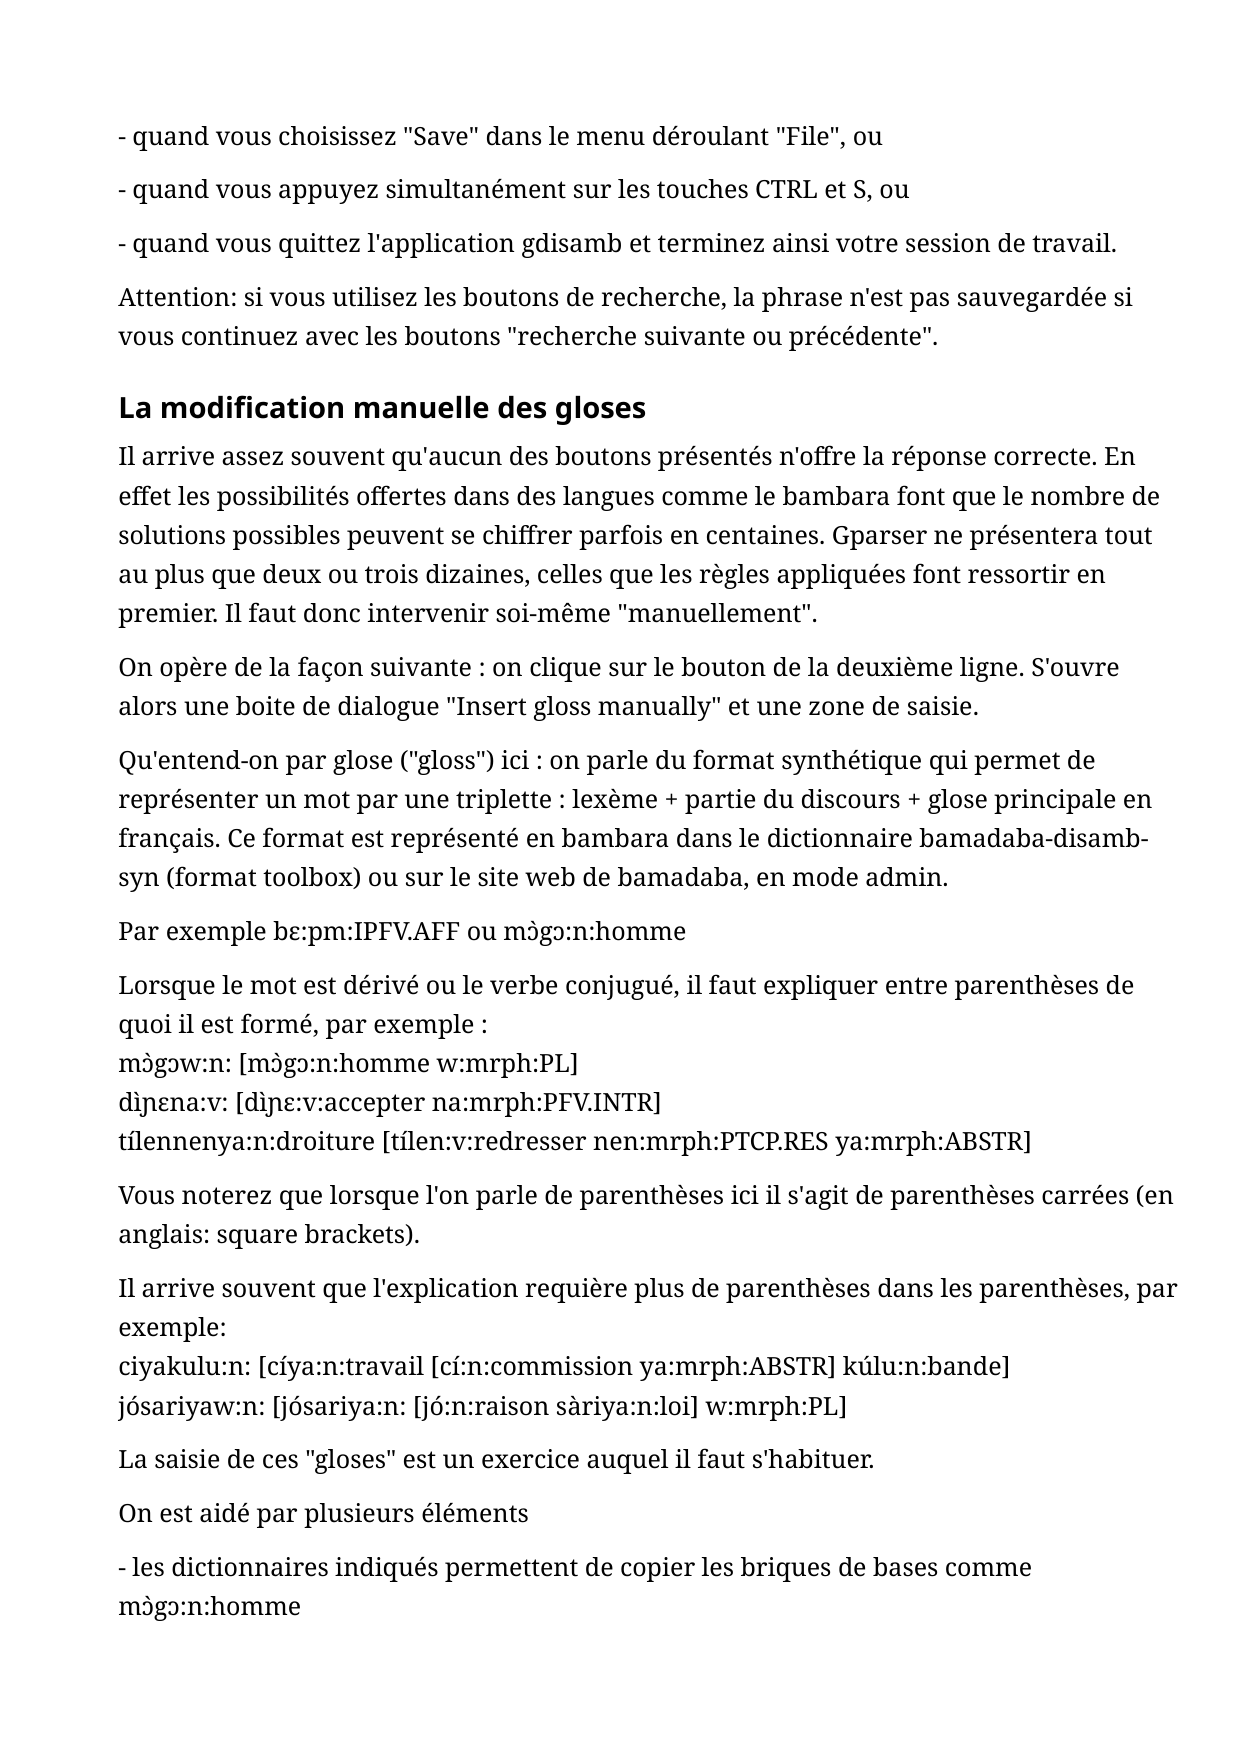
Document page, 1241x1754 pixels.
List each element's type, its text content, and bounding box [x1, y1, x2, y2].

text La saisie de ces "gloses" est un exercice auquel il faut s'habituer. [118, 1442, 1181, 1476]
text - quand vous quittez l'application gdisamb et terminez ainsi votre session de travail. [118, 226, 1181, 260]
text - quand vous choisissez "Save" dans le menu déroulant "File", ou [118, 118, 1181, 152]
text Vous noterez que lorsque l'on parle de parenthèses ici il s'agit de parenthèses carrées (en anglais: square brackets). [118, 1178, 1181, 1251]
text Il arrive assez souvent qu'aucun des boutons présentés n'offre la réponse correcte. En effet les possibilités offertes dans des langues comme le bambara font que le nombre de solutions possibles peuvent se chiffrer parfois en centaines. Gparser ne présentera tout au plus que deux ou trois dizaines, celles que les règles appliquées font ressortir en premier. Il faut donc intervenir soi-même "manuellement". [118, 439, 1181, 630]
text - quand vous appuyez simultanément sur les touches CTRL et S, ou [118, 172, 1181, 206]
text Lorsque le mot est dérivé ou le verbe conjugué, il faut expliquer entre parenthèses de quoi il est formé, par exemple : mɔ̀gɔw:n: [mɔ̀gɔ:n:homme w:mrph:PL] dìɲɛna:v: [dìɲɛ:v:accepter na:mrph:PFV.INTR] tílennenya:n:droiture [tílen:v:redresser nen:mrph:PTCP.RES ya:mrph:ABSTR] [118, 967, 1181, 1158]
text On opère de la façon suivante : on clique sur le bouton de la deuxième ligne. S'ouvre alors une boite de dialogue "Insert gloss manually" et une zone de saisie. [118, 649, 1181, 723]
text Qu'entend-on par glose ("gloss") ici : on parle du format synthétique qui permet de représenter un mot par une triplette : lexème + partie du discours + glose principale en français. Ce format est représenté en bambara dans le dictionnaire bamadaba-disamb-syn (format toolbox) ou sur le site web de bamadaba, en mode admin. [118, 742, 1181, 894]
subtitle La modification manuelle des gloses [118, 387, 1181, 427]
text Par exemple bɛ:pm:IPFV.AFF ou mɔ̀gɔ:n:homme [118, 914, 1181, 948]
text - les dictionnaires indiqués permettent de copier les briques de bases comme mɔ̀gɔ:n:homme [118, 1549, 1181, 1623]
text Attention: si vous utilisez les boutons de recherche, la phrase n'est pas sauvegardée si vous continuez avec les boutons "recherche suivante ou précédente". [118, 279, 1181, 353]
text Il arrive souvent que l'explication requière plus de parenthèses dans les parenthèses, par exemple: ciyakulu:n: [cíya:n:travail [cí:n:commission ya:mrph:ABSTR] kúlu:n:bande] jósariyaw:n: [jósariya:n: [jó:n:raison sàriya:n:loi] w:mrph:PL] [118, 1271, 1181, 1422]
text On est aidé par plusieurs éléments [118, 1496, 1181, 1530]
